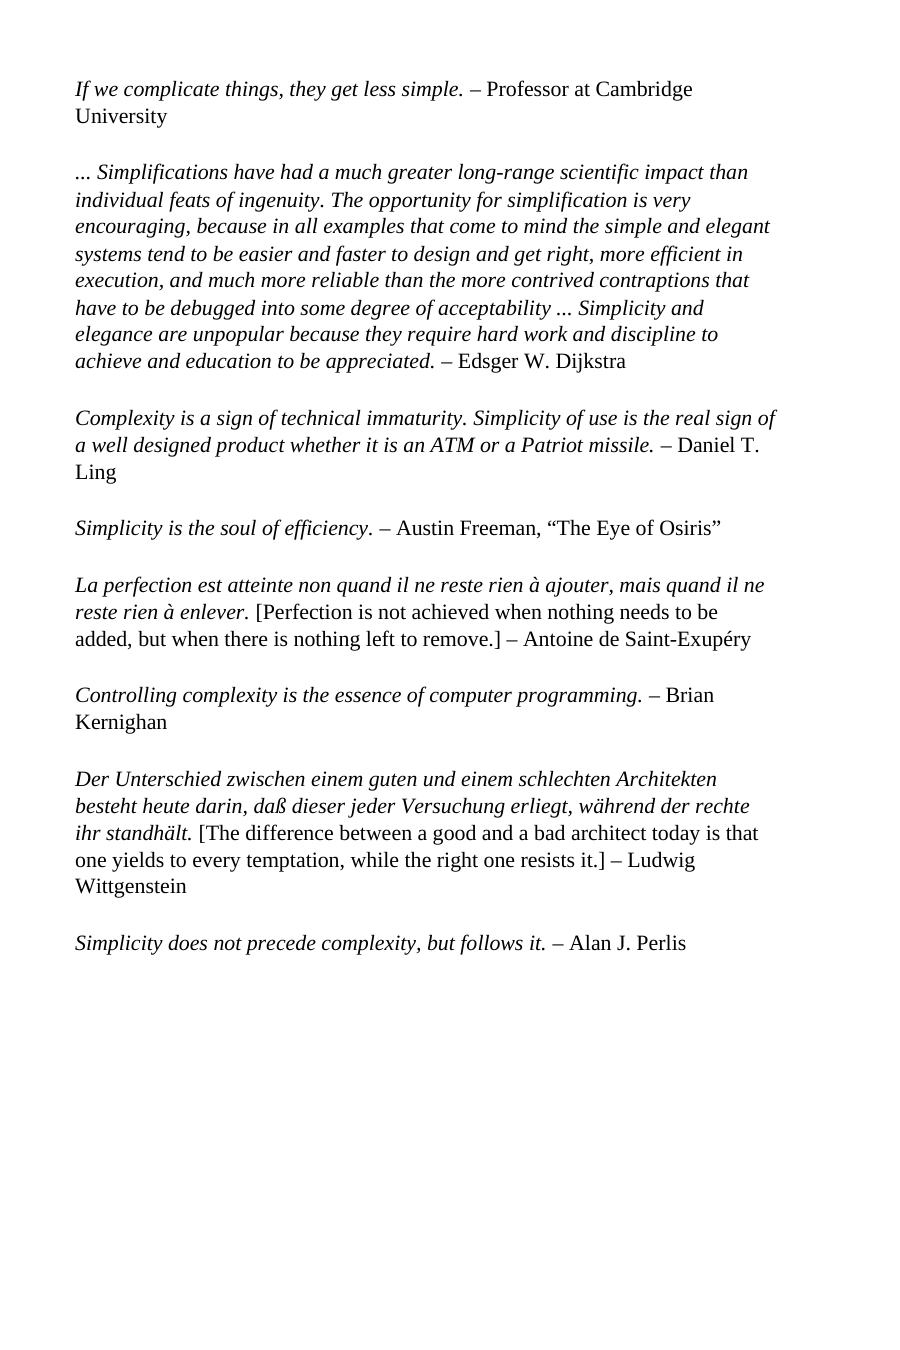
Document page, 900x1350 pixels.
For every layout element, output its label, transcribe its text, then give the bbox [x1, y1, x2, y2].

text If we complicate things, they get less simple. – Professor at Cambridge University [75, 75, 780, 129]
text Simplicity does not precede complexity, but follows it. – Alan J. Perlis [75, 929, 780, 956]
text Simplicity is the soul of efficiency. – Austin Freeman, “The Eye of Osiris” [75, 514, 780, 541]
text Controlling complexity is the essence of computer programming. – Brian Kernighan [75, 681, 780, 735]
text Der Unterschied zwischen einem guten und einem schlechten Architekten besteht heute darin, daß dieser jeder Versuchung erliegt, während der rechte ihr standhält. [The difference between a good and a bad architect today is that one yields to every temptation, while the right one resists it.] – Ludwig Wittgenstein [75, 764, 780, 899]
text Complexity is a sign of technical immaturity. Simplicity of use is the real sign of a well designed product whether it is an ATM or a Patriot missile. – Daniel T. Ling [75, 404, 780, 485]
text La perfection est atteinte non quand il ne reste rien à ajouter, mais quand il ne reste rien à enlever. [Perfection is not achieved when nothing needs to be added, but when there is nothing left to remove.] – Antoine de Saint-Exupéry [75, 571, 780, 652]
text ... Simplifications have had a much greater long-range scientific impact than individual feats of ingenuity. The opportunity for simplification is very encouraging, because in all examples that come to mind the simple and elegant systems tend to be easier and faster to design and get right, more efficient in execution, and much more reliable than the more contrived contraptions that have to be debugged into some degree of acceptability ... Simplicity and elegance are unpopular because they require hard work and discipline to achieve and education to be appreciated. – Edsger W. Dijkstra [75, 158, 780, 374]
